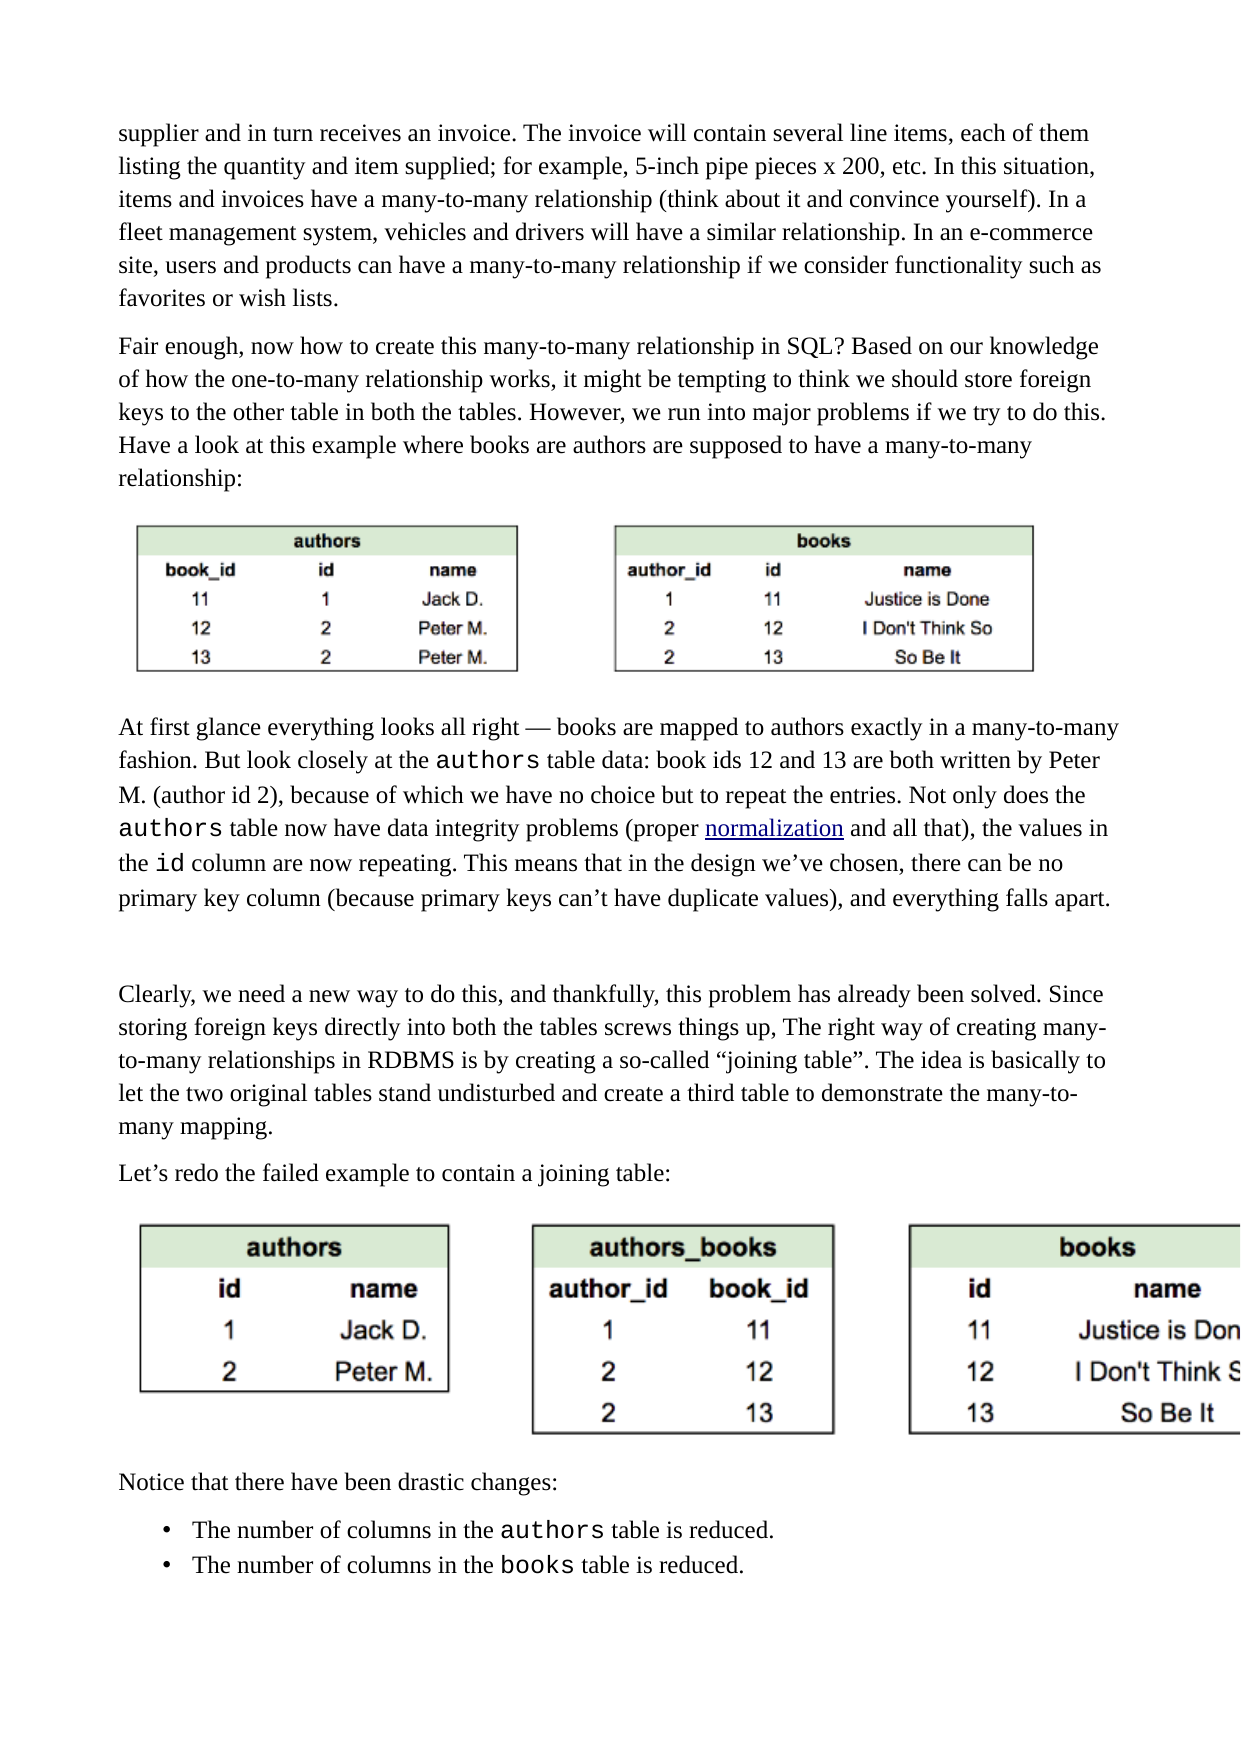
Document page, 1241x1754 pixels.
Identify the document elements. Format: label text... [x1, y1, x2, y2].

text At first glance everything looks all right — books are mapped to authors exactly in a many-to-many fashion. But look closely at the authors table data: book ids 12 and 13 are both written by Peter M. (author id 2), because of which we have no choice but to repeat the entries. Not only does the authors table now have data integrity problems (proper normalization and all that), the values in the id column are now repeating. This means that in the design we’ve chosen, there can be no primary key column (because primary keys can’t have duplicate values), and everything falls apart. [118, 712, 1122, 912]
text Clearly, we need a new way to do this, and thankfully, this problem has already been solved. Since storing foreign keys directly into both the tables screws things up, The right way of creating many-to-many relationships in RDBMS is by creating a so-called “joining table”. The idea is basically to let the two original tables stand undisturbed and create a third table to demonstrate the many-to-many mapping. [118, 979, 1122, 1139]
text Let’s redo the failed example to contain a joining table: [118, 1158, 1122, 1187]
text Fair enough, now how to create this many-to-many relationship in SQL? Based on our knowledge of how the one-to-many relationship works, it might be tempting to think we should store foreign keys to the other table in both the tables. However, we run into major problems if we try to do this. Have a look at this example where books are authors are supposed to have a many-to-many relationship: [118, 331, 1122, 492]
text Notice that there have been drastic changes: [118, 1467, 1122, 1496]
text supplier and in turn receives an invoice. The invoice will contain several line items, each of them listing the quantity and item supplied; for example, 5-inch pipe pieces x 200, etc. In this situation, items and invoices have a many-to-many relationship (think about it and convince yourself). In a fleet management system, vehicles and drivers will have a similar relationship. In an e-commerce site, users and products can have a many-to-many relationship if we consider functionality such as favorites or wish lists. [118, 118, 1122, 312]
list The number of columns in the authors table is reduced. [162, 1515, 1122, 1546]
list The number of columns in the books table is reduced. [162, 1550, 1122, 1581]
picture [118, 1206, 1241, 1449]
picture [118, 510, 1056, 694]
